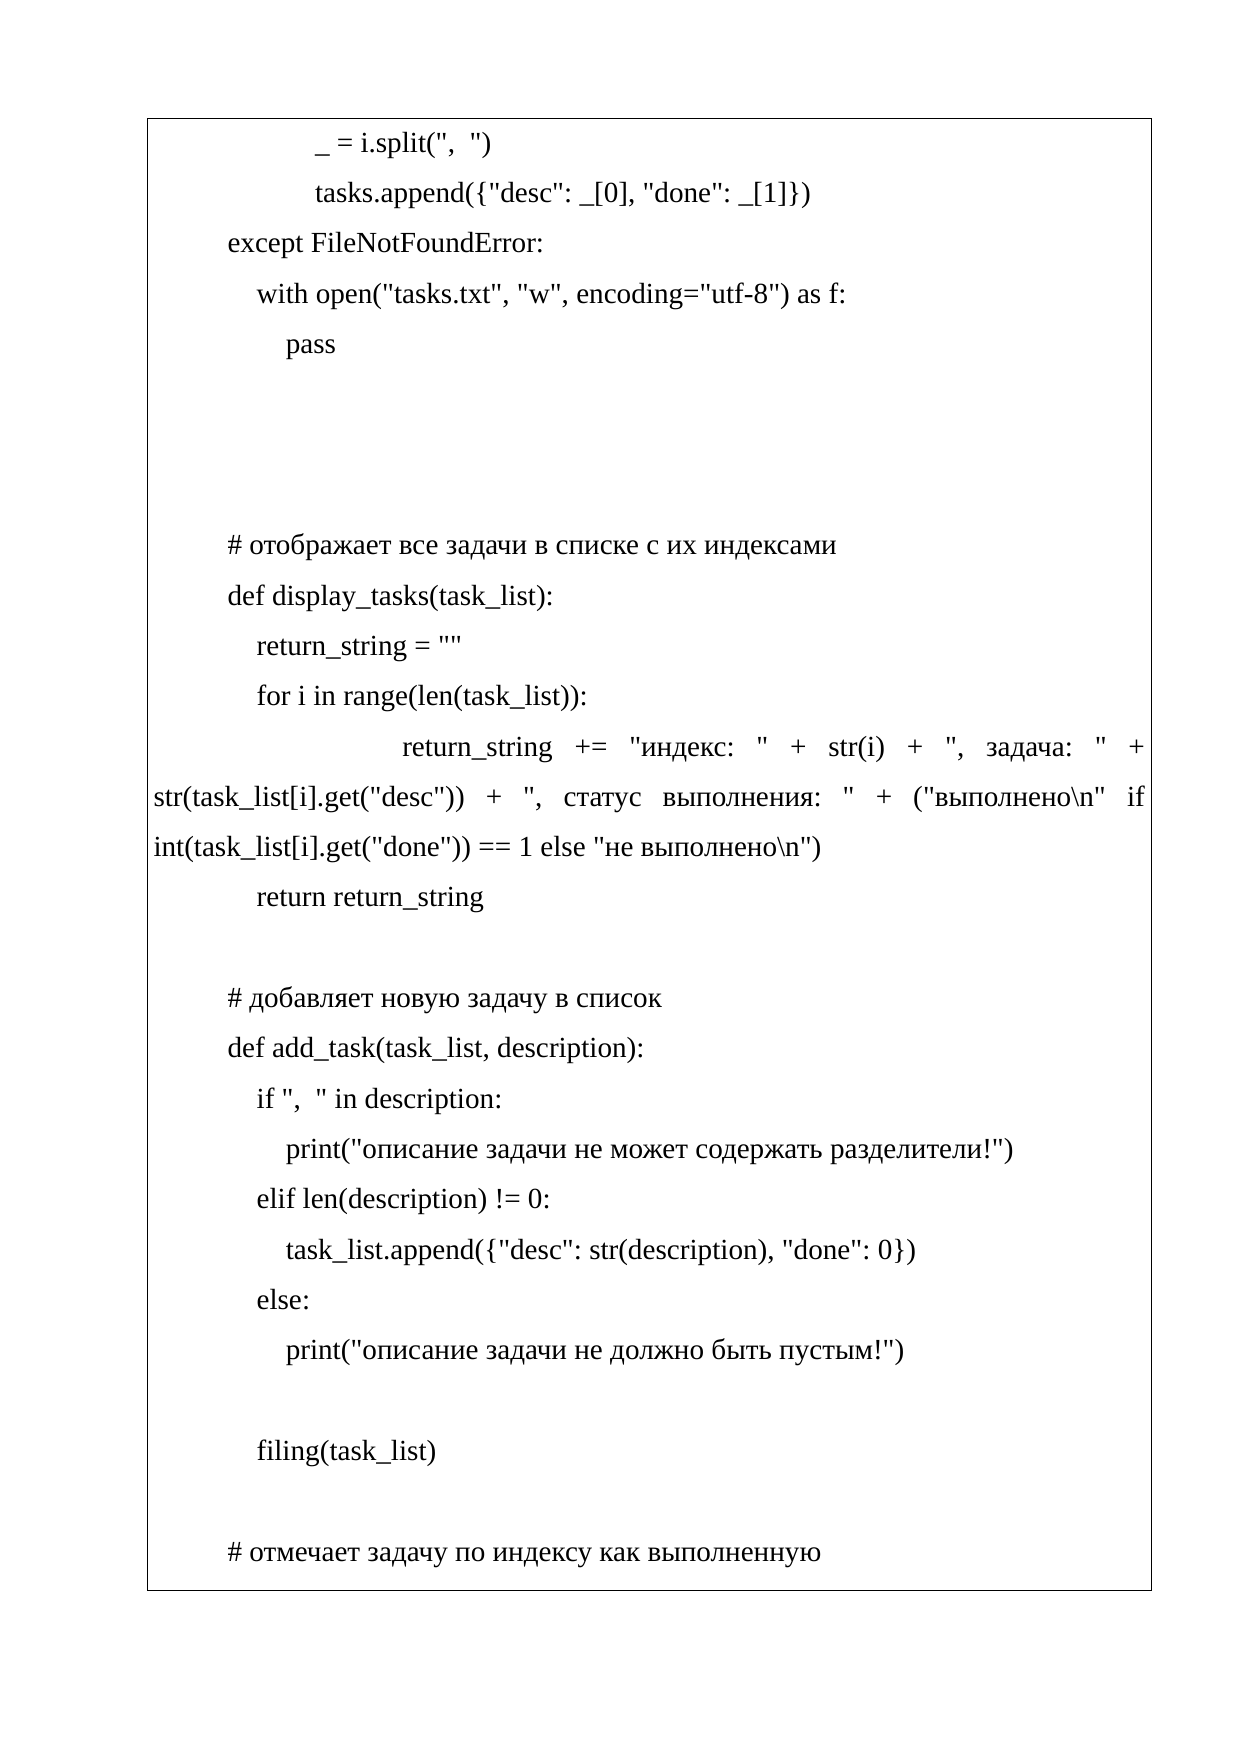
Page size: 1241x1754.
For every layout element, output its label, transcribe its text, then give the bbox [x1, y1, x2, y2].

table_header _ = i.split(", ") tasks.append({"desc": _[0], "done": _[1]}) except FileNotFoundError: with open("tasks.txt", "w", encoding="utf-8") as f: pass # отображает все задачи в списке с их индексами def display_tasks(task_list): return_string = "" for i in range(len(task_list)): return_string += "индекс: " + str(i) + ", задача: " + str(task_list[i].get("desc")) + ", статус выполнения: " + ("выполнено\n" if int(task_list[i].get("done")) == 1 else "не выполнено\n") return return_string # добавляет новую задачу в список def add_task(task_list, description): if ", " in description: print("описание задачи не может содержать разделители!") elif len(description) != 0: task_list.append({"desc": str(description), "done": 0}) else: print("описание задачи не должно быть пустым!") filing(task_list) # отмечает задачу по индексу как выполненную [148, 119, 1151, 1589]
